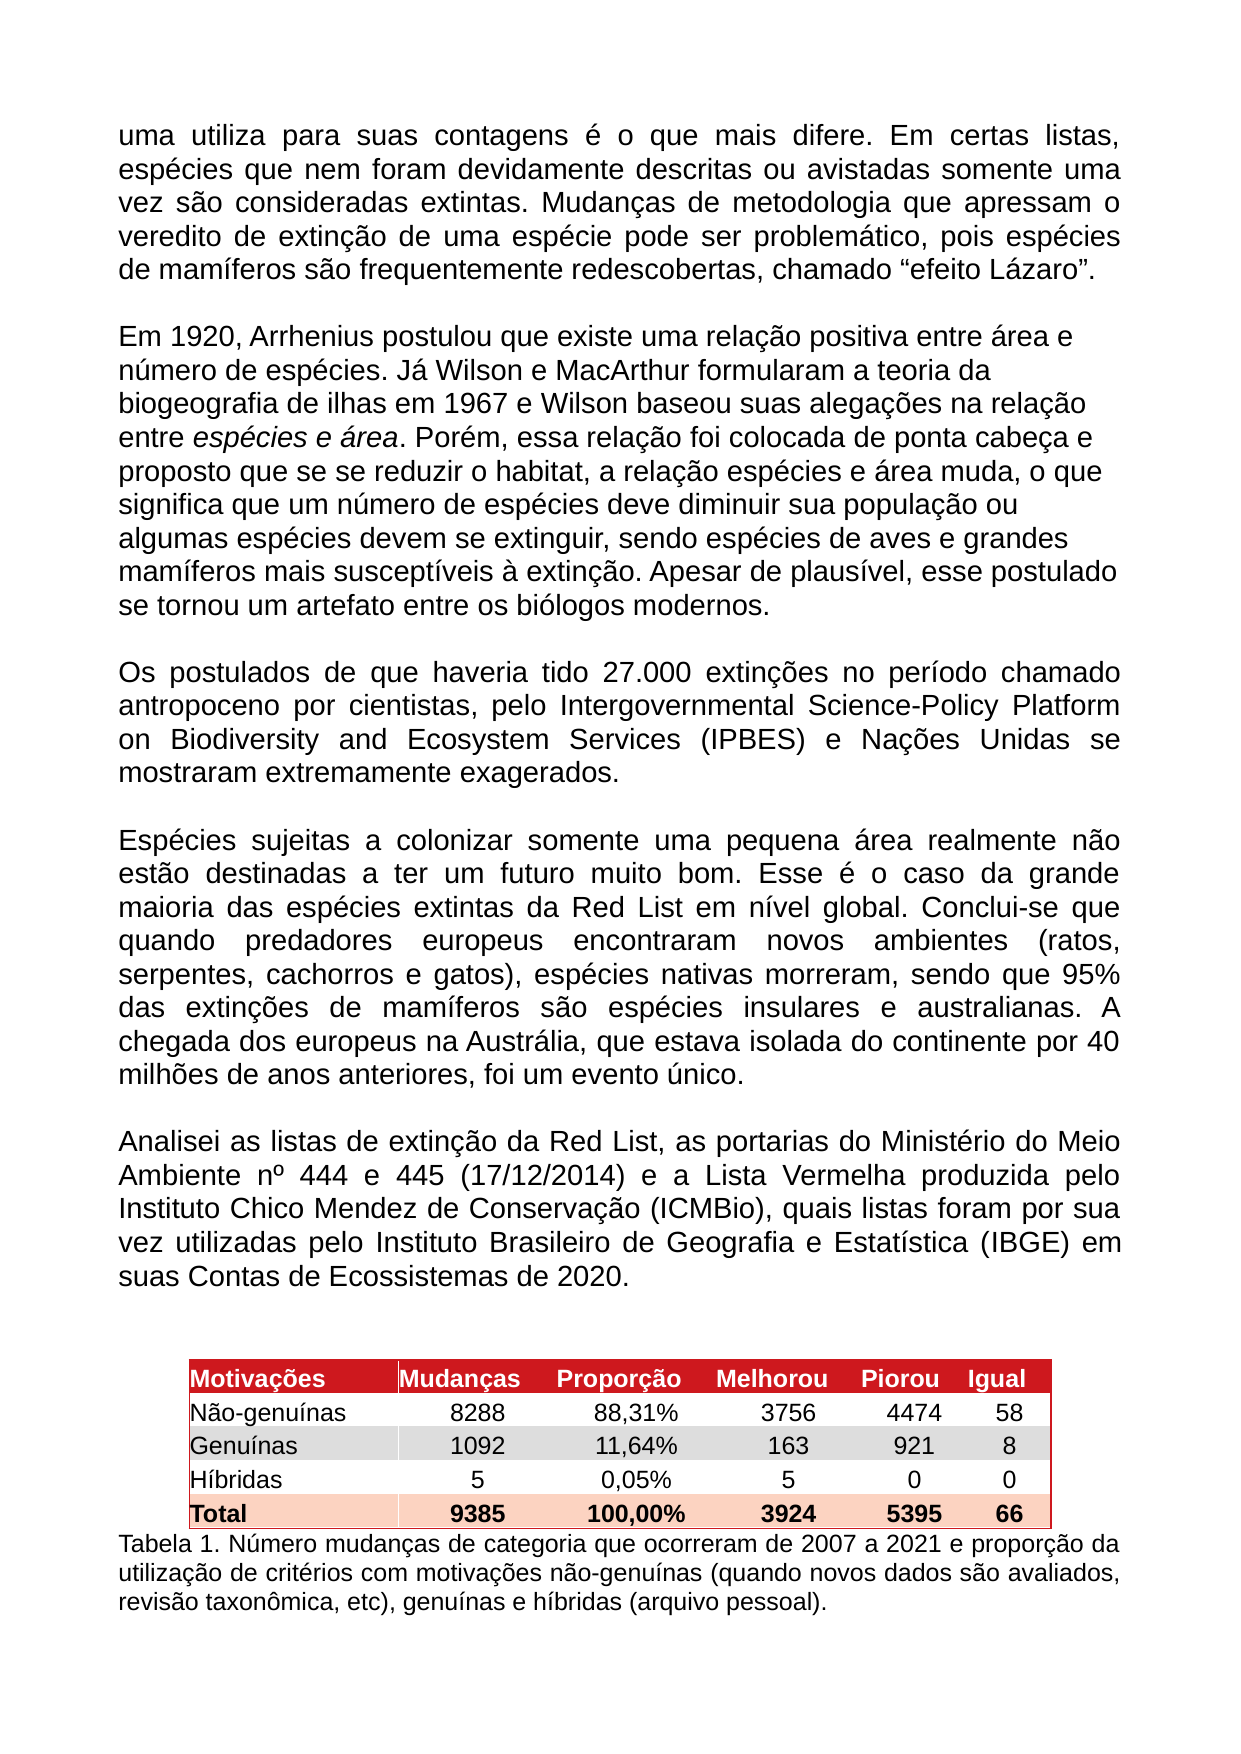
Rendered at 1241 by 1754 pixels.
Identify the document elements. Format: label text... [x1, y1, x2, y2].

table_cell 0 [968, 1460, 1050, 1494]
text Tabela 1. Número mudanças de categoria que ocorreram de 2007 a 2021 e proporção da utilização de critérios com motivações não-genuínas (quando novos dados são avaliados, revisão taxonômica, etc), genuínas e híbridas (arquivo pessoal). [118, 1529, 1122, 1615]
text Em 1920, Arrhenius postulou que existe uma relação positiva entre área e número de espécies. Já Wilson e MacArthur formularam a teoria da biogeografia de ilhas em 1967 e Wilson baseou suas alegações na relação entre espécies e área. Porém, essa relação foi colocada de ponta cabeça e proposto que se se reduzir o habitat, a relação espécies e área muda, o que significa que um número de espécies deve diminuir sua população ou algumas espécies devem se extinguir, sendo espécies de aves e grandes mamíferos mais susceptíveis à extinção. Apesar de plausível, esse postulado se tornou um artefato entre os biólogos modernos. [118, 319, 1122, 621]
table_cell 5 [716, 1460, 861, 1494]
table_header Motivações [190, 1361, 398, 1393]
text uma utiliza para suas contagens é o que mais difere. Em certas listas, espécies que nem foram devidamente descritas ou avistadas somente uma vez são consideradas extintas. Mudanças de metodologia que apressam o veredito de extinção de uma espécie pode ser problemático, pois espécies de mamíferos são frequentemente redescobertas, chamado “efeito Lázaro”. [118, 118, 1122, 286]
table_cell Total [190, 1494, 398, 1527]
table_cell 5395 [861, 1494, 968, 1527]
table_cell 5 [399, 1460, 556, 1494]
table_cell 8288 [399, 1393, 556, 1426]
table_header Mudanças [399, 1361, 556, 1393]
table_cell 8 [968, 1426, 1050, 1460]
table_cell 4474 [861, 1393, 968, 1426]
table_cell 66 [968, 1494, 1050, 1527]
table_cell 921 [861, 1426, 968, 1460]
table_cell 3756 [716, 1393, 861, 1426]
table_cell Não-genuínas [190, 1393, 398, 1426]
table_cell Híbridas [190, 1460, 398, 1494]
table_cell 163 [716, 1426, 861, 1460]
text Os postulados de que haveria tido 27.000 extinções no período chamado antropoceno por cientistas, pelo Intergovernmental Science-Policy Platform on Biodiversity and Ecosystem Services (IPBES) e Nações Unidas se mostraram extremamente exagerados. [118, 655, 1122, 789]
table_cell 88,31% [556, 1393, 716, 1426]
table_cell Genuínas [190, 1426, 398, 1460]
text Espécies sujeitas a colonizar somente uma pequena área realmente não estão destinadas a ter um futuro muito bom. Esse é o caso da grande maioria das espécies extintas da Red List em nível global. Conclui-se que quando predadores europeus encontraram novos ambientes (ratos, serpentes, cachorros e gatos), espécies nativas morreram, sendo que 95% das extinções de mamíferos são espécies insulares e australianas. A chegada dos europeus na Austrália, que estava isolada do continente por 40 milhões de anos anteriores, foi um evento único. [118, 822, 1122, 1091]
table_cell 0,05% [556, 1460, 716, 1494]
table_header Piorou [861, 1361, 968, 1393]
table_cell 1092 [399, 1426, 556, 1460]
table_cell 0 [861, 1460, 968, 1494]
table_cell 11,64% [556, 1426, 716, 1460]
table_header Proporção [556, 1361, 716, 1393]
table_cell 3924 [716, 1494, 861, 1527]
table_cell 100,00% [556, 1494, 716, 1527]
text Analisei as listas de extinção da Red List, as portarias do Ministério do Meio Ambiente nº 444 e 445 (17/12/2014) e a Lista Vermelha produzida pelo Instituto Chico Mendez de Conservação (ICMBio), quais listas foram por sua vez utilizadas pelo Instituto Brasileiro de Geografia e Estatística (IBGE) em suas Contas de Ecossistemas de 2020. [118, 1124, 1122, 1292]
table_header Igual [968, 1361, 1050, 1393]
table_header Melhorou [716, 1361, 861, 1393]
table_cell 58 [968, 1393, 1050, 1426]
table_cell 9385 [399, 1494, 556, 1527]
